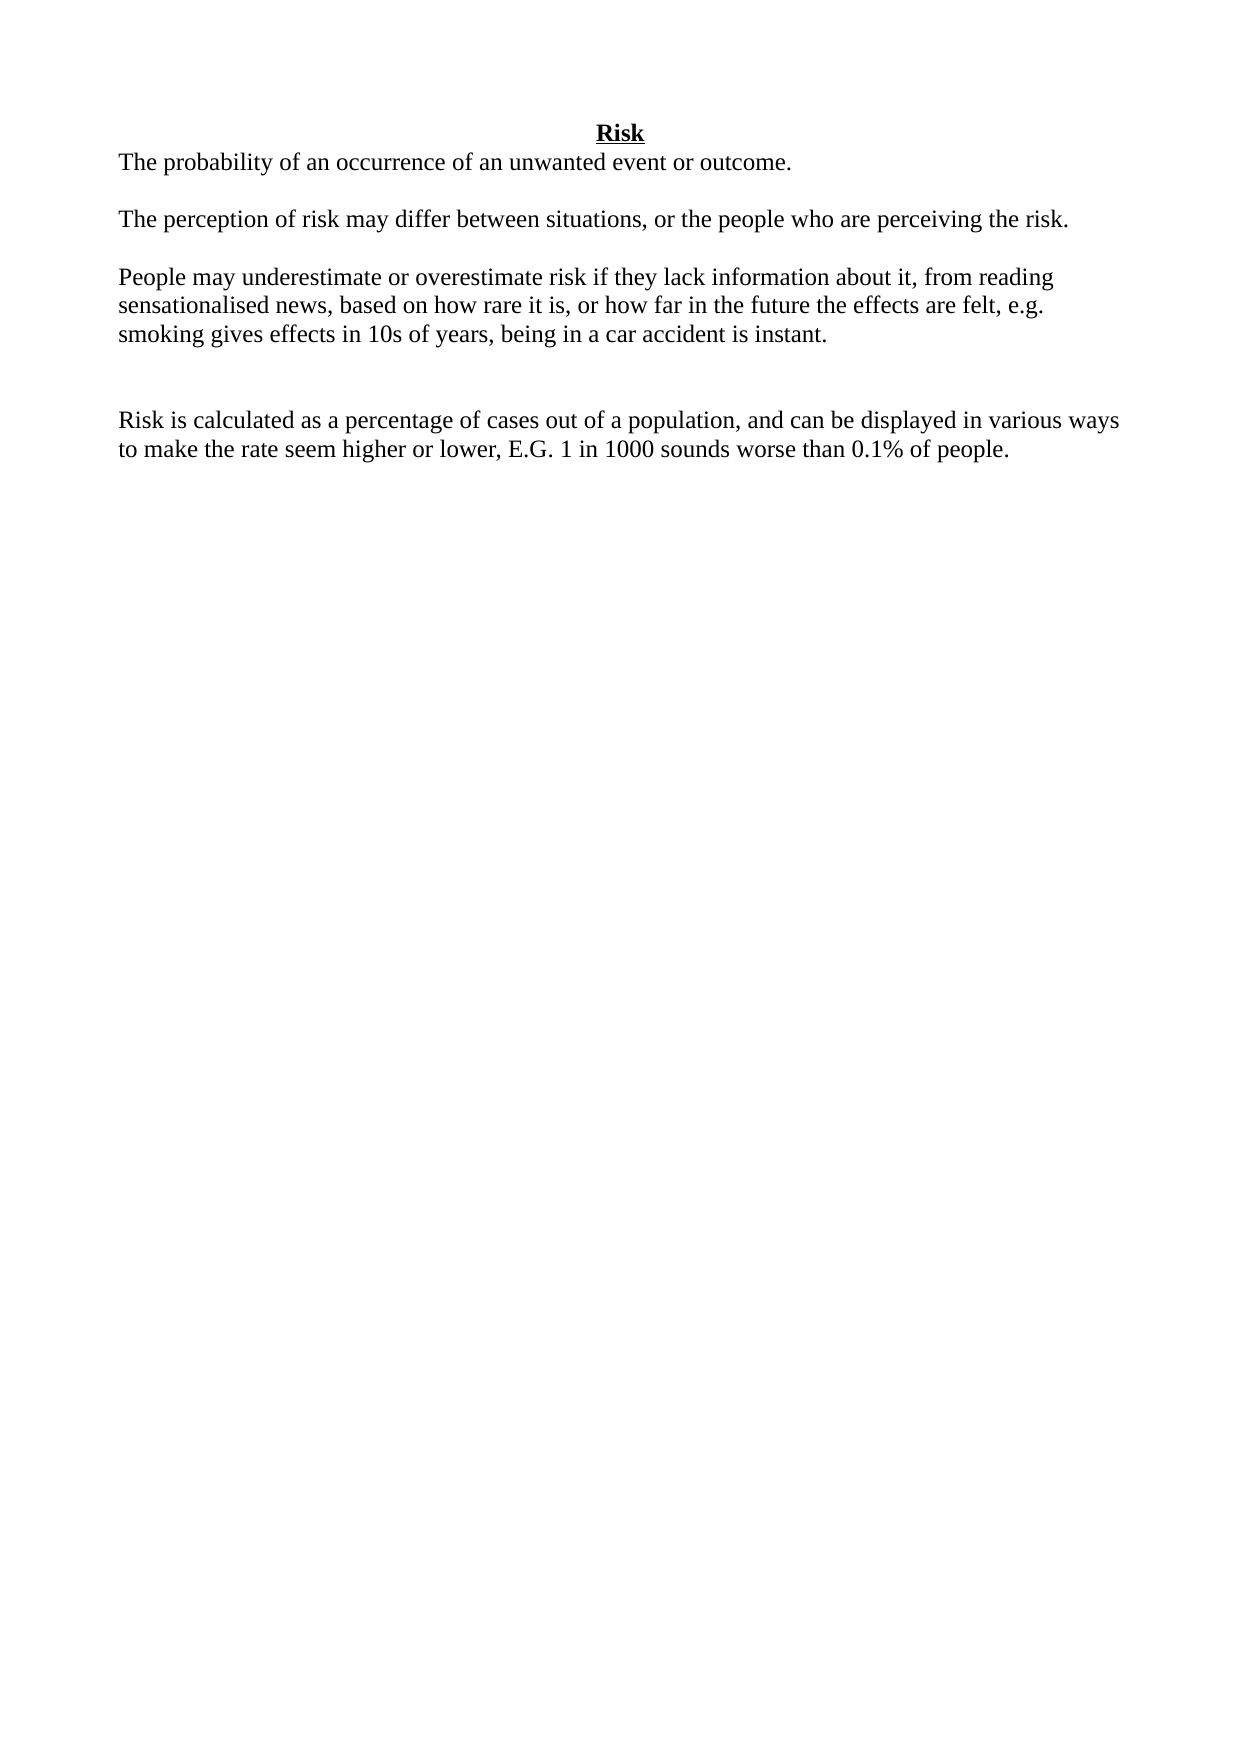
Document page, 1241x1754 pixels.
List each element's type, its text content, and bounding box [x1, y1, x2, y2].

text The perception of risk may differ between situations, or the people who are perceiving the risk. [118, 204, 1122, 233]
text Risk is calculated as a percentage of cases out of a population, and can be displayed in various ways to make the rate seem higher or lower, E.G. 1 in 1000 sounds worse than 0.1% of people. [118, 406, 1122, 463]
text Risk [118, 118, 1122, 147]
text The probability of an occurrence of an unwanted event or outcome. [118, 147, 1122, 176]
text People may underestimate or overestimate risk if they lack information about it, from reading sensationalised news, based on how rare it is, or how far in the future the effects are felt, e.g. smoking gives effects in 10s of years, being in a car accident is instant. [118, 262, 1122, 348]
